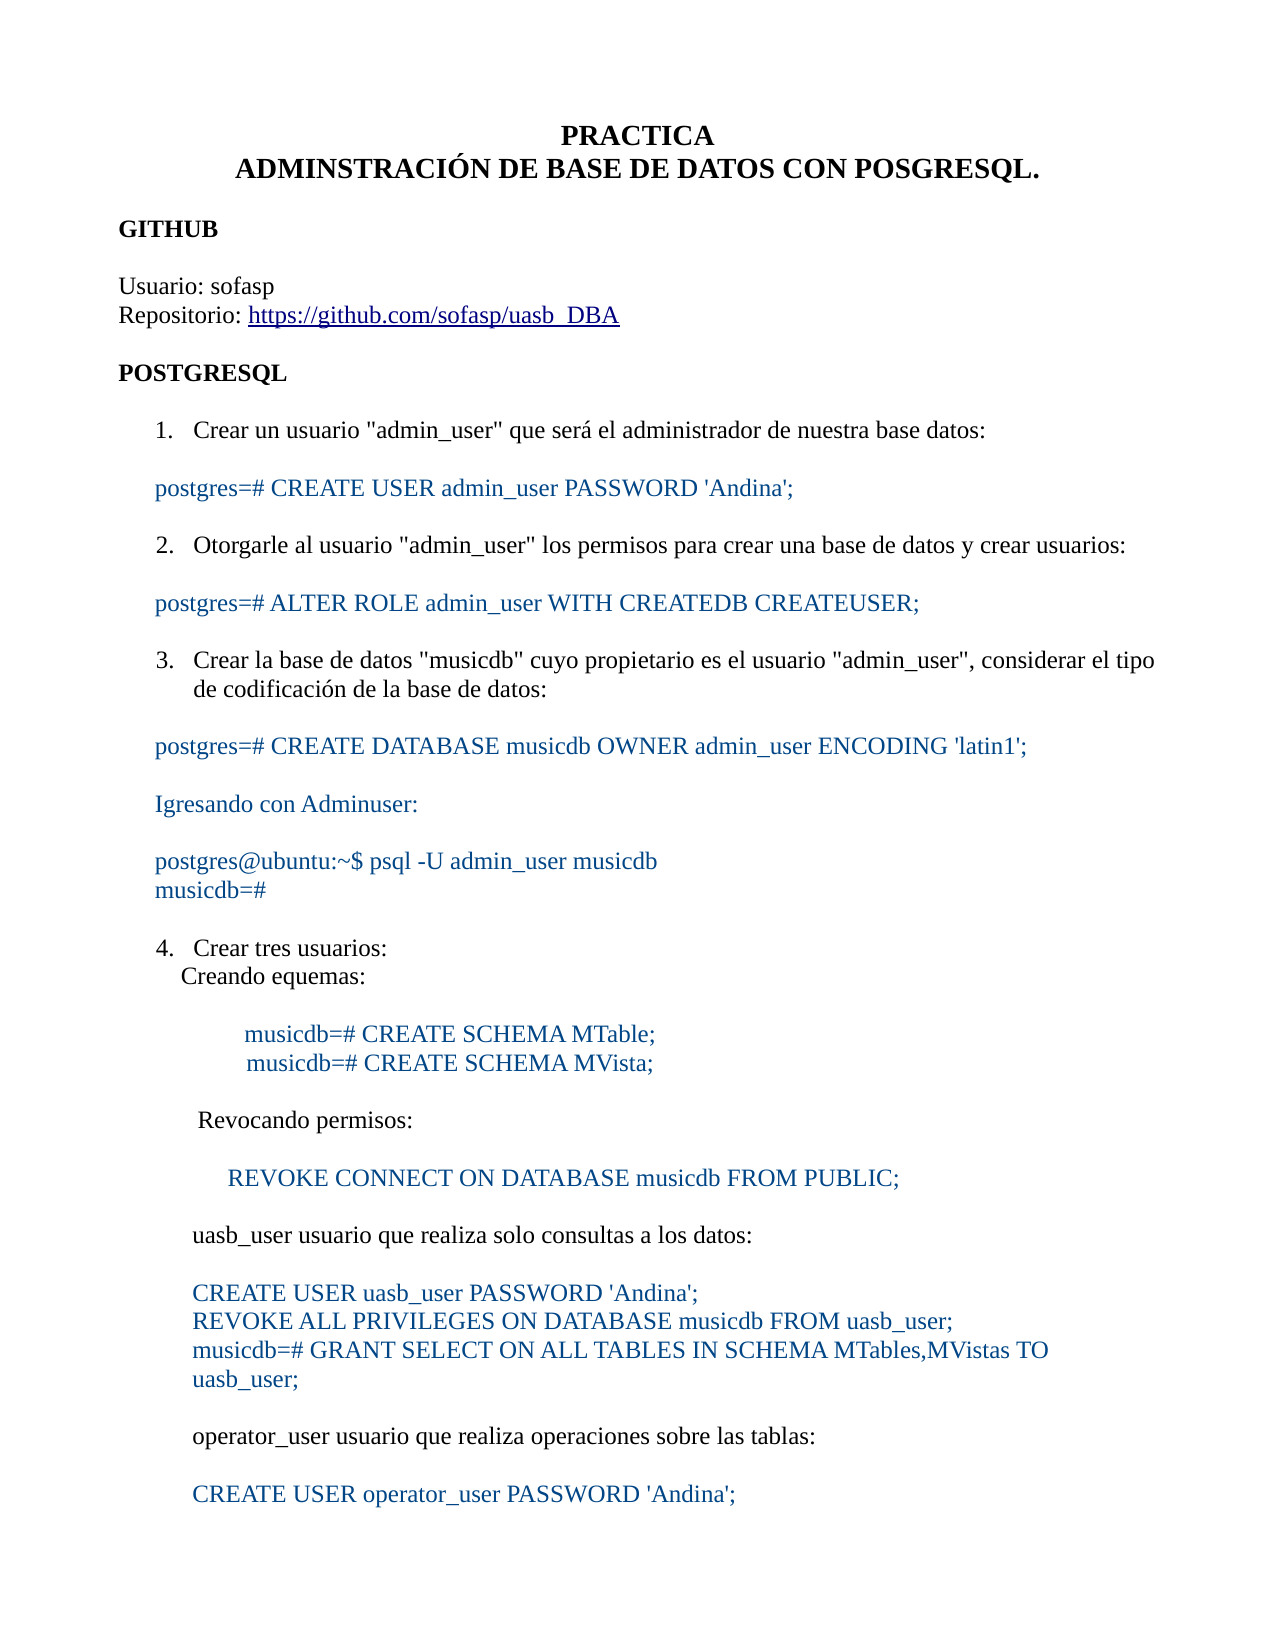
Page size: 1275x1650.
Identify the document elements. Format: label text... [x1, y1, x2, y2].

list Crear la base de datos "musicdb" cuyo propietario es el usuario "admin_user", considerar el tipo de codificación de la base de datos: [156, 645, 1157, 703]
text musicdb=# CREATE SCHEMA MTable; [0, 1019, 1157, 1048]
text CREATE USER uasb_user PASSWORD 'Andina'; [192, 1278, 1157, 1306]
text REVOKE CONNECT ON DATABASE musicdb FROM PUBLIC; [0, 1163, 1157, 1191]
text postgres=# CREATE DATABASE musicdb OWNER admin_user ENCODING 'latin1'; [154, 731, 1157, 760]
text uasb_user usuario que realiza solo consultas a los datos: [192, 1220, 1157, 1249]
text Creando equemas: [118, 961, 1157, 990]
text musicdb=# CREATE SCHEMA MVista; [0, 1048, 1157, 1076]
text PRACTICA [118, 118, 1157, 152]
text operator_user usuario que realiza operaciones sobre las tablas: [192, 1421, 1157, 1450]
text Igresando con Adminuser: [154, 789, 1157, 818]
text postgres=# ALTER ROLE admin_user WITH CREATEDB CREATEUSER; [154, 588, 1157, 616]
text musicdb=# [154, 875, 1157, 904]
text REVOKE ALL PRIVILEGES ON DATABASE musicdb FROM uasb_user; [192, 1306, 1157, 1335]
text Usuario: sofasp [118, 271, 1157, 300]
text Revocando permisos: [0, 1105, 1157, 1134]
text GITHUB [118, 214, 1157, 243]
list Crear un usuario "admin_user" que será el administrador de nuestra base datos: [154, 415, 1157, 444]
text ADMINSTRACIÓN DE BASE DE DATOS CON POSGRESQL. [118, 152, 1157, 185]
text musicdb=# GRANT SELECT ON ALL TABLES IN SCHEMA MTables,MVistas TO uasb_user; [192, 1335, 1157, 1393]
text POSTGRESQL [118, 358, 1157, 386]
list Crear tres usuarios: [156, 933, 1157, 961]
text postgres=# CREATE USER admin_user PASSWORD 'Andina'; [154, 473, 1157, 501]
text postgres@ubuntu:~$ psql -U admin_user musicdb [154, 846, 1157, 875]
text CREATE USER operator_user PASSWORD 'Andina'; [192, 1479, 1157, 1508]
list Otorgarle al usuario "admin_user" los permisos para crear una base de datos y crear usuarios: [156, 530, 1157, 559]
text Repositorio: https://github.com/sofasp/uasb_DBA [118, 300, 1157, 329]
